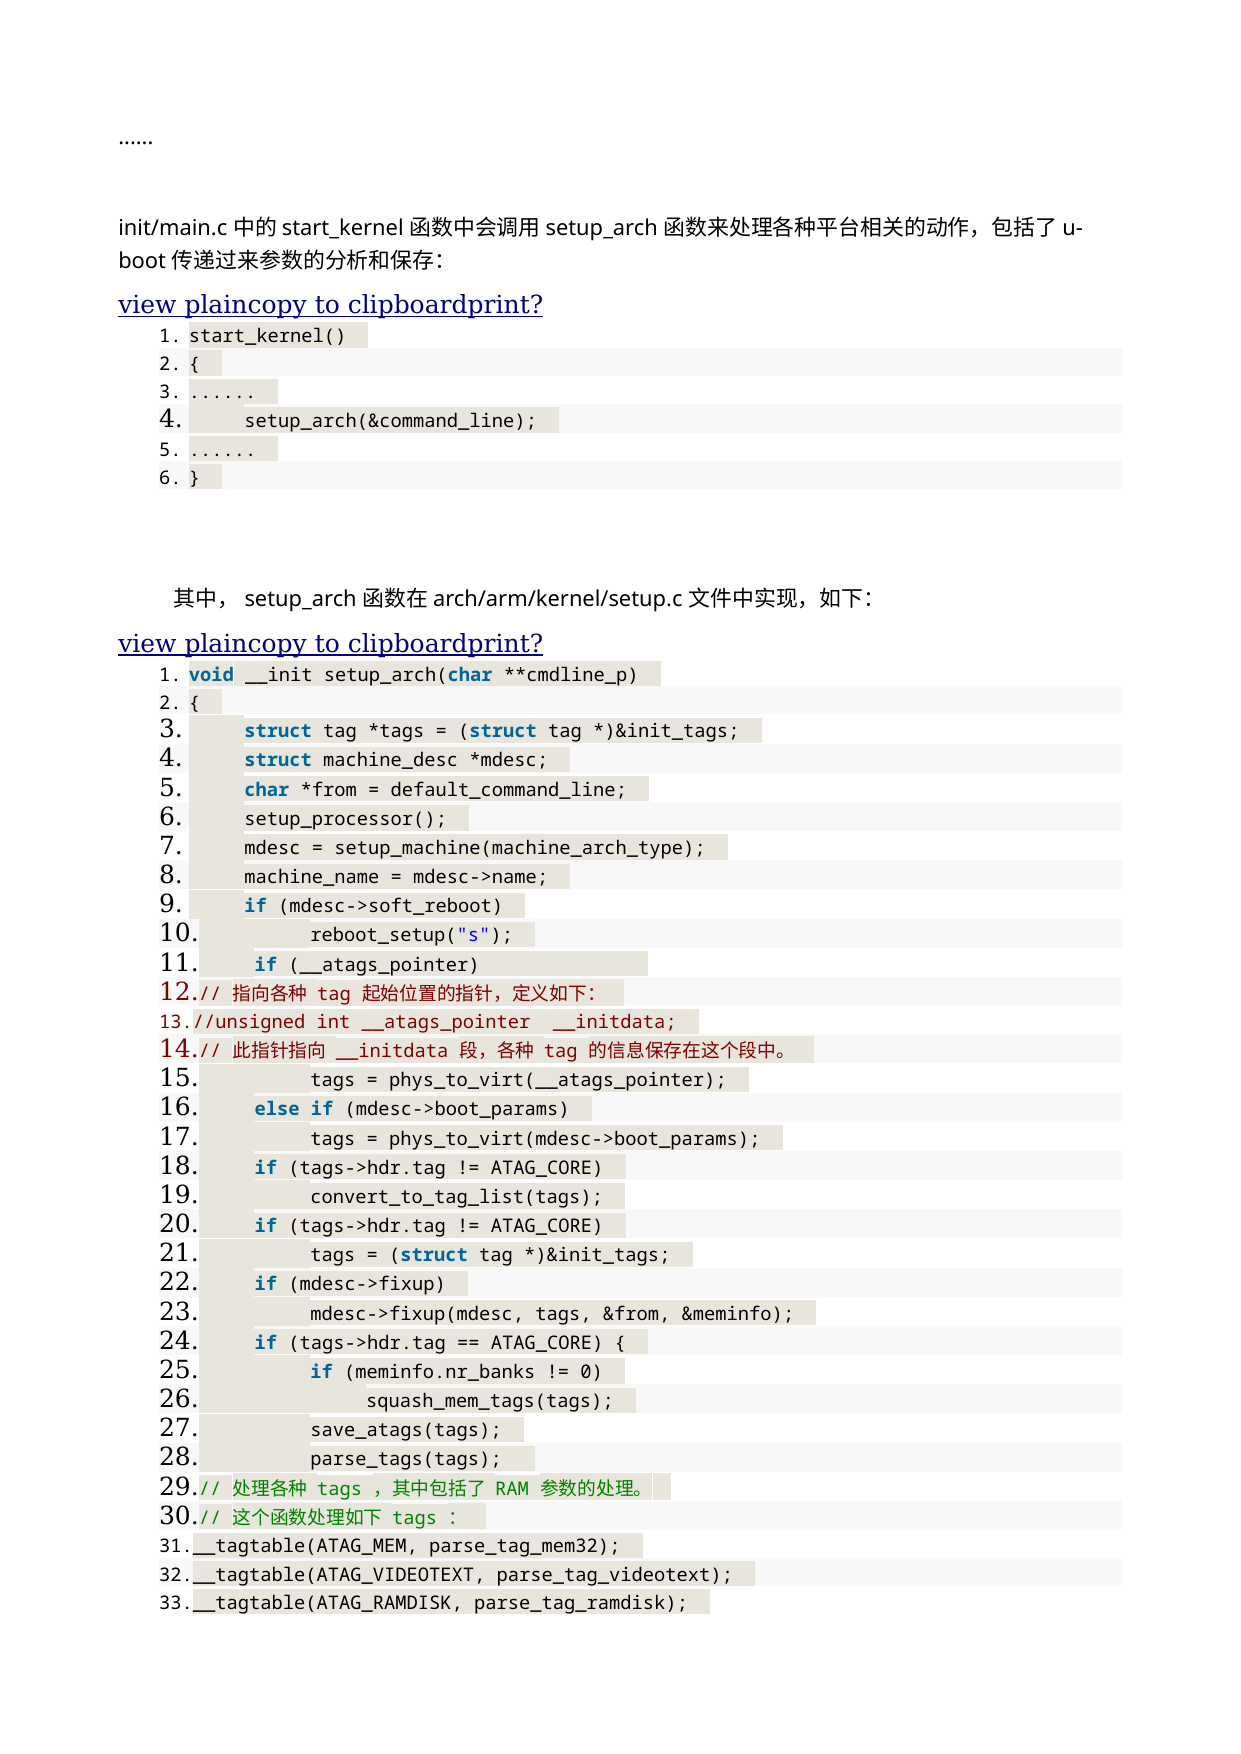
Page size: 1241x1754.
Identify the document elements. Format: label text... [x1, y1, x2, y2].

list reboot_setup("s"); [159, 919, 1122, 948]
list if (tags->hdr.tag == ATAG_CORE) { [159, 1326, 1122, 1355]
list tags = phys_to_virt(__atags_pointer); [159, 1063, 1122, 1093]
text ...... [118, 118, 1122, 151]
list setup_arch(&command_line); [159, 404, 1122, 433]
text view plaincopy to clipboardprint? [118, 287, 1106, 320]
text view plaincopy to clipboardprint? [118, 625, 1106, 658]
list parse_tags(tags); [159, 1443, 1122, 1472]
list ...... [159, 433, 1122, 461]
list if (mdesc->soft_reboot) [159, 889, 1122, 919]
list if (tags->hdr.tag != ATAG_CORE) [159, 1151, 1122, 1180]
list struct machine_desc *mdesc; [159, 744, 1122, 773]
text init/main.c 中的 start_kernel 函数中会调用 setup_arch 函数来处理各种平台相关的动作，包括了 u-boot 传递过来参数的分析和保存： [118, 209, 1122, 274]
list setup_processor(); [159, 802, 1122, 831]
list ...... [159, 376, 1122, 404]
list //unsigned int __atags_pointer __initdata; [159, 1006, 1122, 1034]
list tags = phys_to_virt(mdesc->boot_params); [159, 1122, 1122, 1151]
list if (tags->hdr.tag != ATAG_CORE) [159, 1209, 1122, 1238]
list convert_to_tag_list(tags); [159, 1180, 1122, 1209]
list squash_mem_tags(tags); [159, 1384, 1122, 1413]
list __tagtable(ATAG_VIDEOTEXT, parse_tag_videotext); [159, 1558, 1122, 1586]
list save_atags(tags); [159, 1413, 1122, 1443]
list { [159, 686, 1122, 714]
list // 指向各种 tag 起始位置的指针，定义如下： [159, 977, 1122, 1006]
list } [159, 461, 1122, 489]
list struct tag *tags = (struct tag *)&init_tags; [159, 714, 1122, 744]
list __tagtable(ATAG_MEM, parse_tag_mem32); [159, 1530, 1122, 1558]
list __tagtable(ATAG_RAMDISK, parse_tag_ramdisk); [159, 1586, 1122, 1614]
list // 此指针指向 __initdata 段，各种 tag 的信息保存在这个段中。 [159, 1034, 1122, 1063]
list if (mdesc->fixup) [159, 1268, 1122, 1297]
list tags = (struct tag *)&init_tags; [159, 1238, 1122, 1268]
list char *from = default_command_line; [159, 773, 1122, 802]
list else if (mdesc->boot_params) [159, 1093, 1122, 1122]
list machine_name = mdesc->name; [159, 860, 1122, 889]
list // 这个函数处理如下 tags ： [159, 1501, 1122, 1530]
list start_kernel() [159, 320, 1122, 348]
list mdesc = setup_machine(machine_arch_type); [159, 831, 1122, 860]
list void __init setup_arch(char **cmdline_p) [159, 658, 1122, 686]
list // 处理各种 tags ，其中包括了 RAM 参数的处理。 [159, 1472, 1122, 1501]
list if (meminfo.nr_banks != 0) [159, 1355, 1122, 1384]
list { [159, 348, 1122, 376]
list mdesc->fixup(mdesc, tags, &from, &meminfo); [159, 1297, 1122, 1326]
text 其中， setup_arch 函数在 arch/arm/kernel/setup.c 文件中实现，如下： [118, 580, 1122, 613]
list if (__atags_pointer) [159, 948, 1122, 977]
